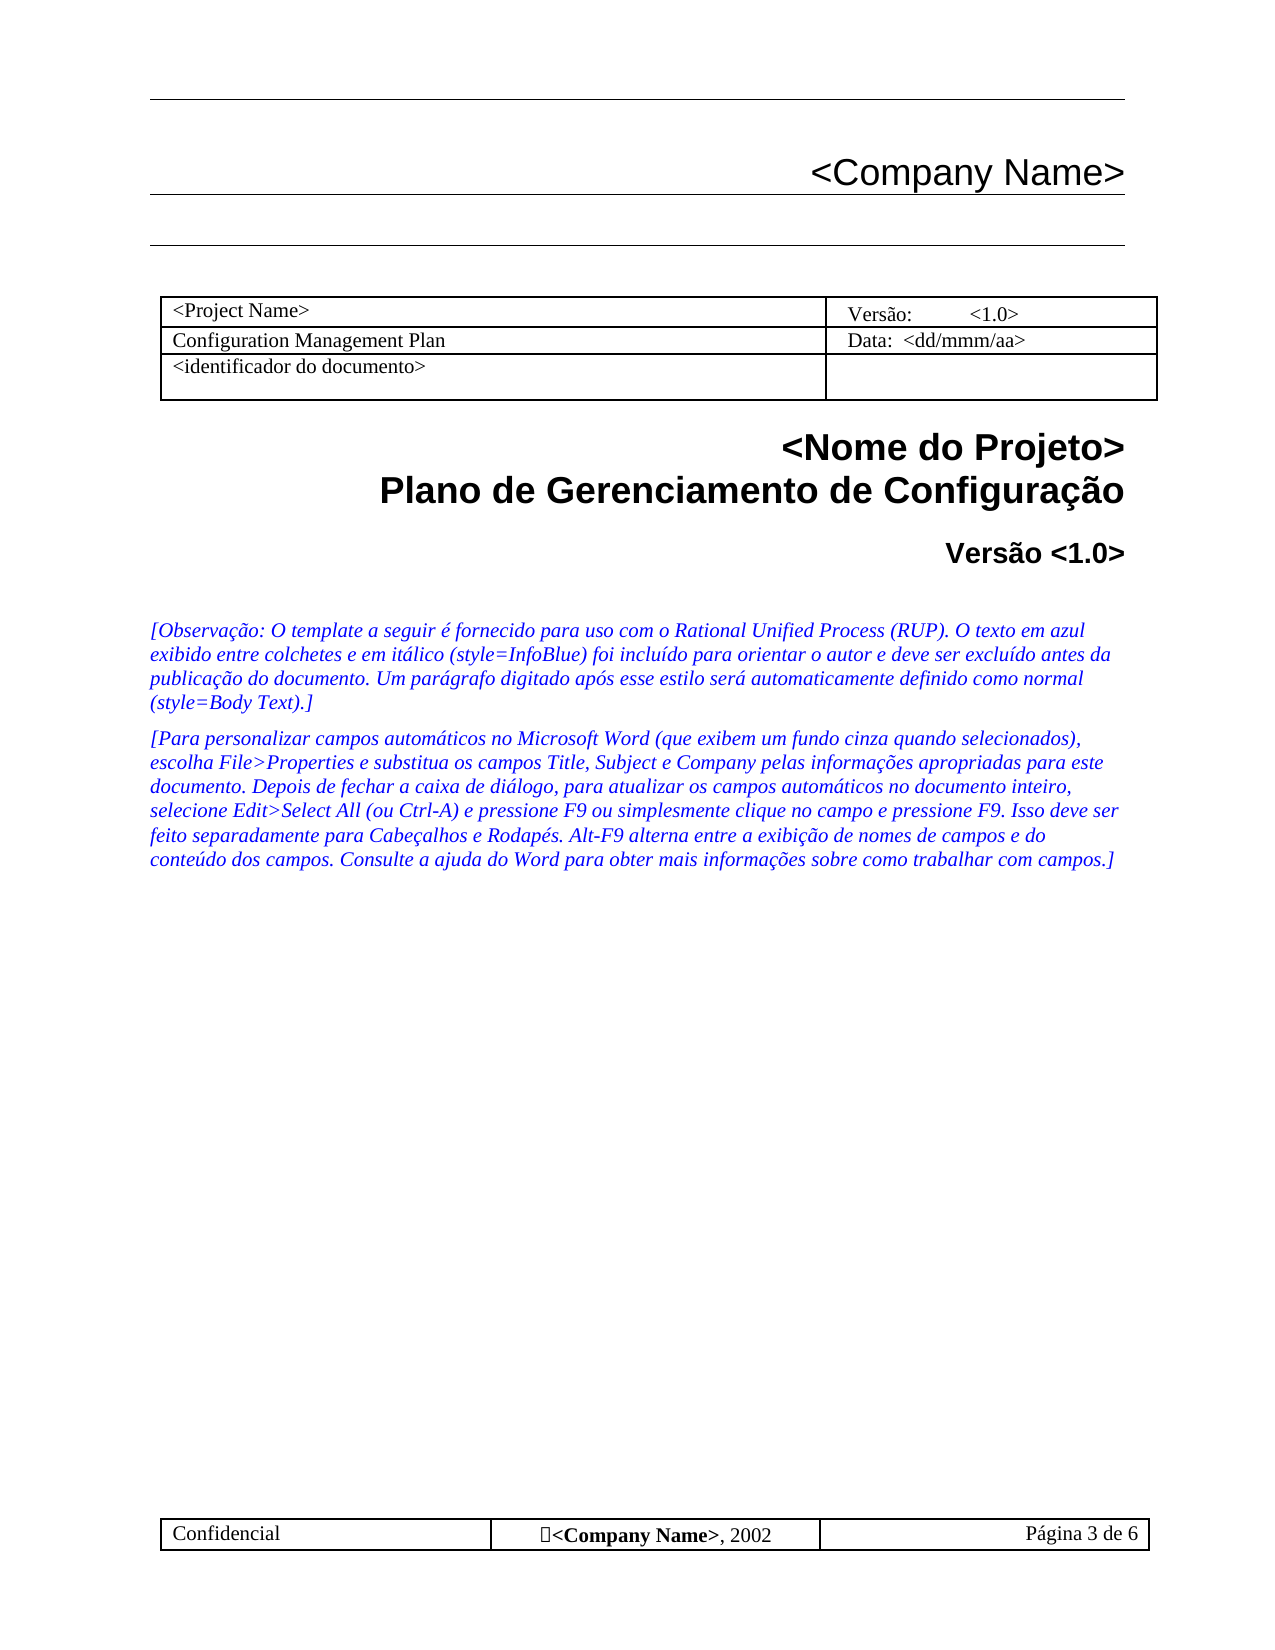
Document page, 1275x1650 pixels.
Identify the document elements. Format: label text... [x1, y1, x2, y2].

text <Nome do Projeto> [150, 426, 1125, 469]
text Versão <1.0> [150, 536, 1125, 569]
text [Para personalizar campos automáticos no Microsoft Word (que exibem um fundo cinza quando selecionados), escolha File>Properties e substitua os campos Title, Subject e Company pelas informações apropriadas para este documento. Depois de fechar a caixa de diálogo, para atualizar os campos automáticos no documento inteiro, selecione Edit>Select All (ou Ctrl-A) e pressione F9 ou simplesmente clique no campo e pressione F9. Isso deve ser feito separadamente para Cabeçalhos e Rodapés. Alt-F9 alterna entre a exibição de nomes de campos e do conteúdo dos campos. Consulte a ajuda do Word para obter mais informações sobre como trabalhar com campos.] [150, 726, 1125, 871]
text [Observação: O template a seguir é fornecido para uso com o Rational Unified Process (RUP). O texto em azul exibido entre colchetes e em itálico (style=InfoBlue) foi incluído para orientar o autor e deve ser excluído antes da publicação do documento. Um parágrafo digitado após esse estilo será automaticamente definido como normal (style=Body Text).] [150, 617, 1125, 714]
text Plano de Gerenciamento de Configuração [150, 469, 1125, 512]
